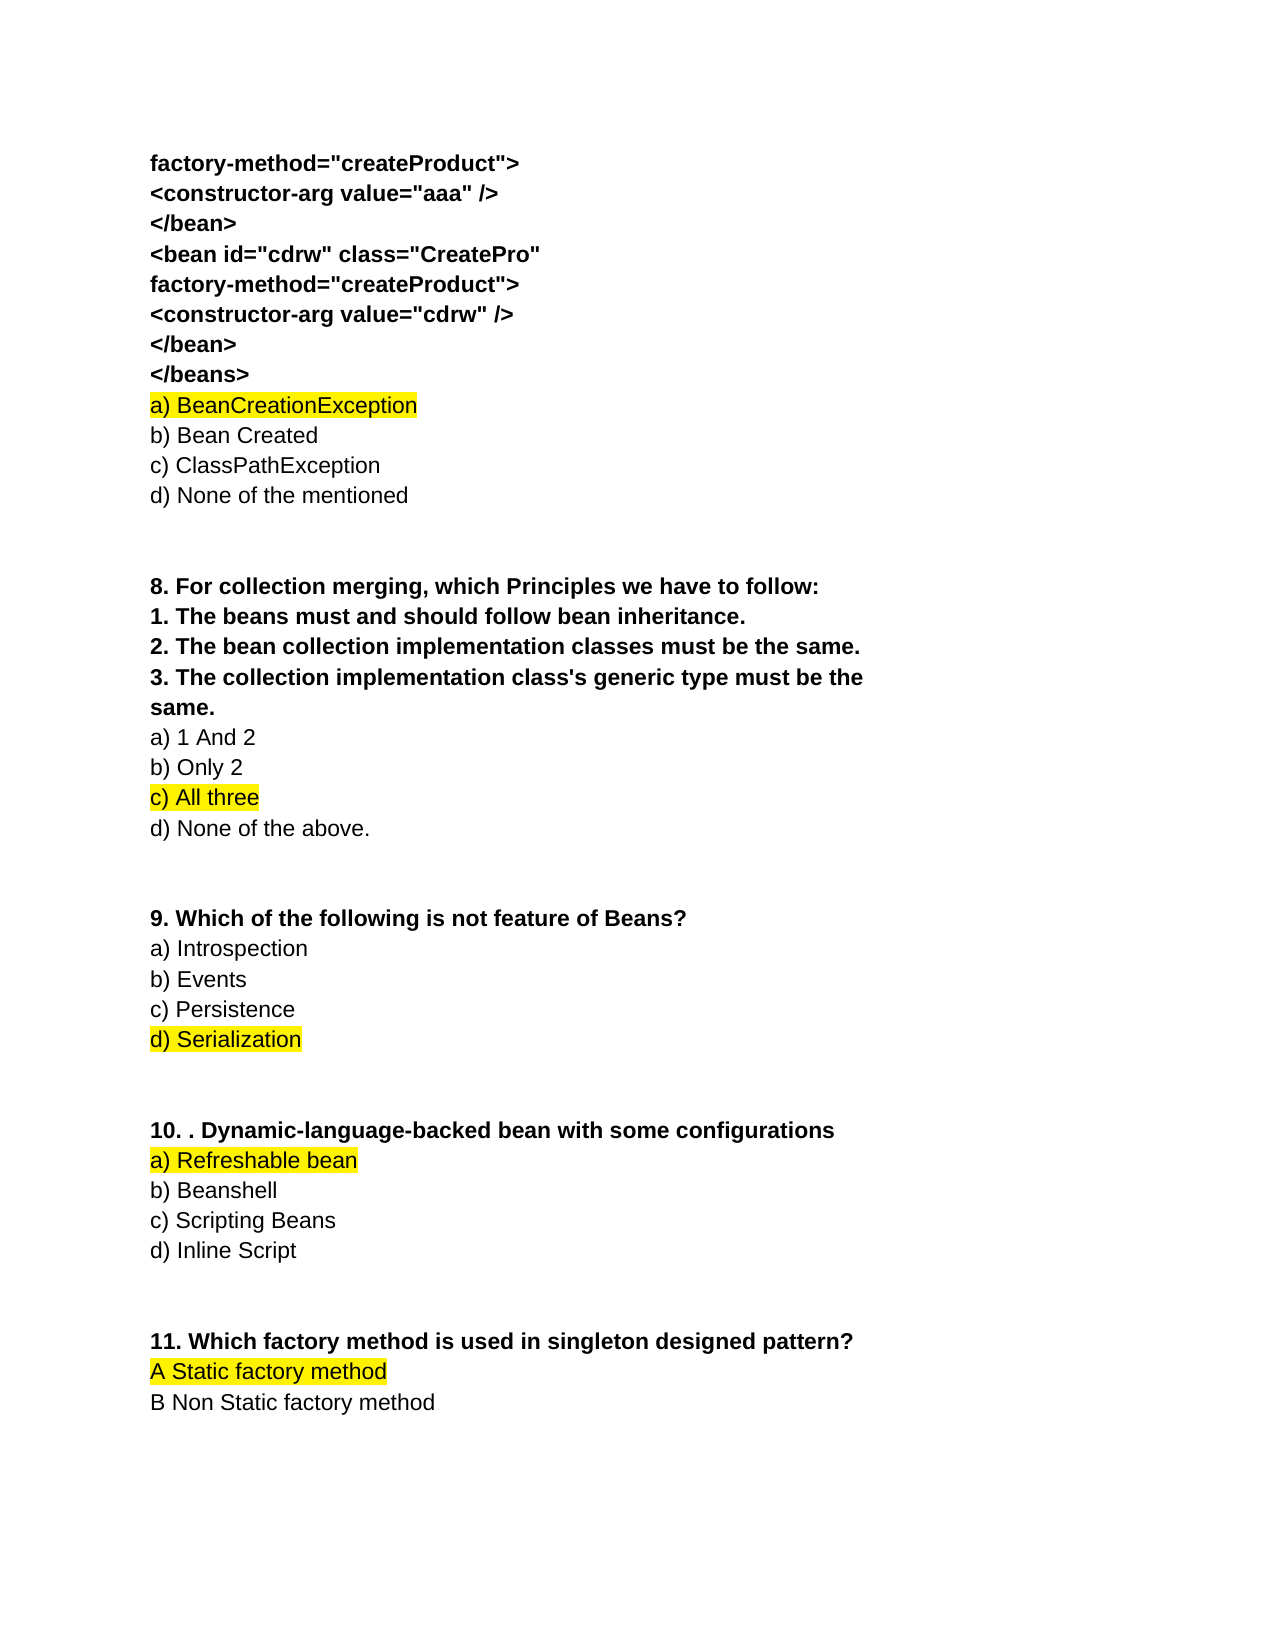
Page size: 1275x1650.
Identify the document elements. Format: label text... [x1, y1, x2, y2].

text c) Persistence [150, 996, 1125, 1022]
text 8. For collection merging, which Principles we have to follow: [150, 573, 1125, 599]
text factory-method="createProduct"> [150, 150, 1125, 176]
text <constructor-arg value="cdrw" /> [150, 301, 1125, 327]
text B Non Static factory method [150, 1388, 1125, 1415]
text a) BeanCreationException [150, 392, 1125, 418]
text d) Serialization [150, 1026, 1125, 1052]
text 1. The beans must and should follow bean inheritance. [150, 603, 1125, 629]
text a) Introspection [150, 935, 1125, 962]
text 11. Which factory method is used in singleton designed pattern? [150, 1328, 1125, 1354]
text <constructor-arg value="aaa" /> [150, 180, 1125, 207]
text d) None of the mentioned [150, 482, 1125, 509]
text A Static factory method [150, 1358, 1125, 1385]
text d) Inline Script [150, 1237, 1125, 1264]
text b) Events [150, 966, 1125, 992]
text c) Scripting Beans [150, 1207, 1125, 1234]
text a) 1 And 2 [150, 724, 1125, 750]
text <bean id="cdrw" class="CreatePro" [150, 241, 1125, 267]
text 3. The collection implementation class's generic type must be the [150, 663, 1125, 690]
text b) Only 2 [150, 754, 1125, 781]
text </bean> [150, 331, 1125, 358]
text factory-method="createProduct"> [150, 271, 1125, 297]
text </beans> [150, 361, 1125, 388]
text 2. The bean collection implementation classes must be the same. [150, 633, 1125, 660]
text c) All three [150, 784, 1125, 811]
text same. [150, 694, 1125, 720]
text b) Bean Created [150, 422, 1125, 448]
text 9. Which of the following is not feature of Beans? [150, 905, 1125, 932]
text d) None of the above. [150, 814, 1125, 841]
text </bean> [150, 210, 1125, 237]
text a) Refreshable bean [150, 1147, 1125, 1173]
text c) ClassPathException [150, 452, 1125, 478]
text 10. . Dynamic-language-backed bean with some configurations [150, 1117, 1125, 1143]
text b) Beanshell [150, 1177, 1125, 1203]
